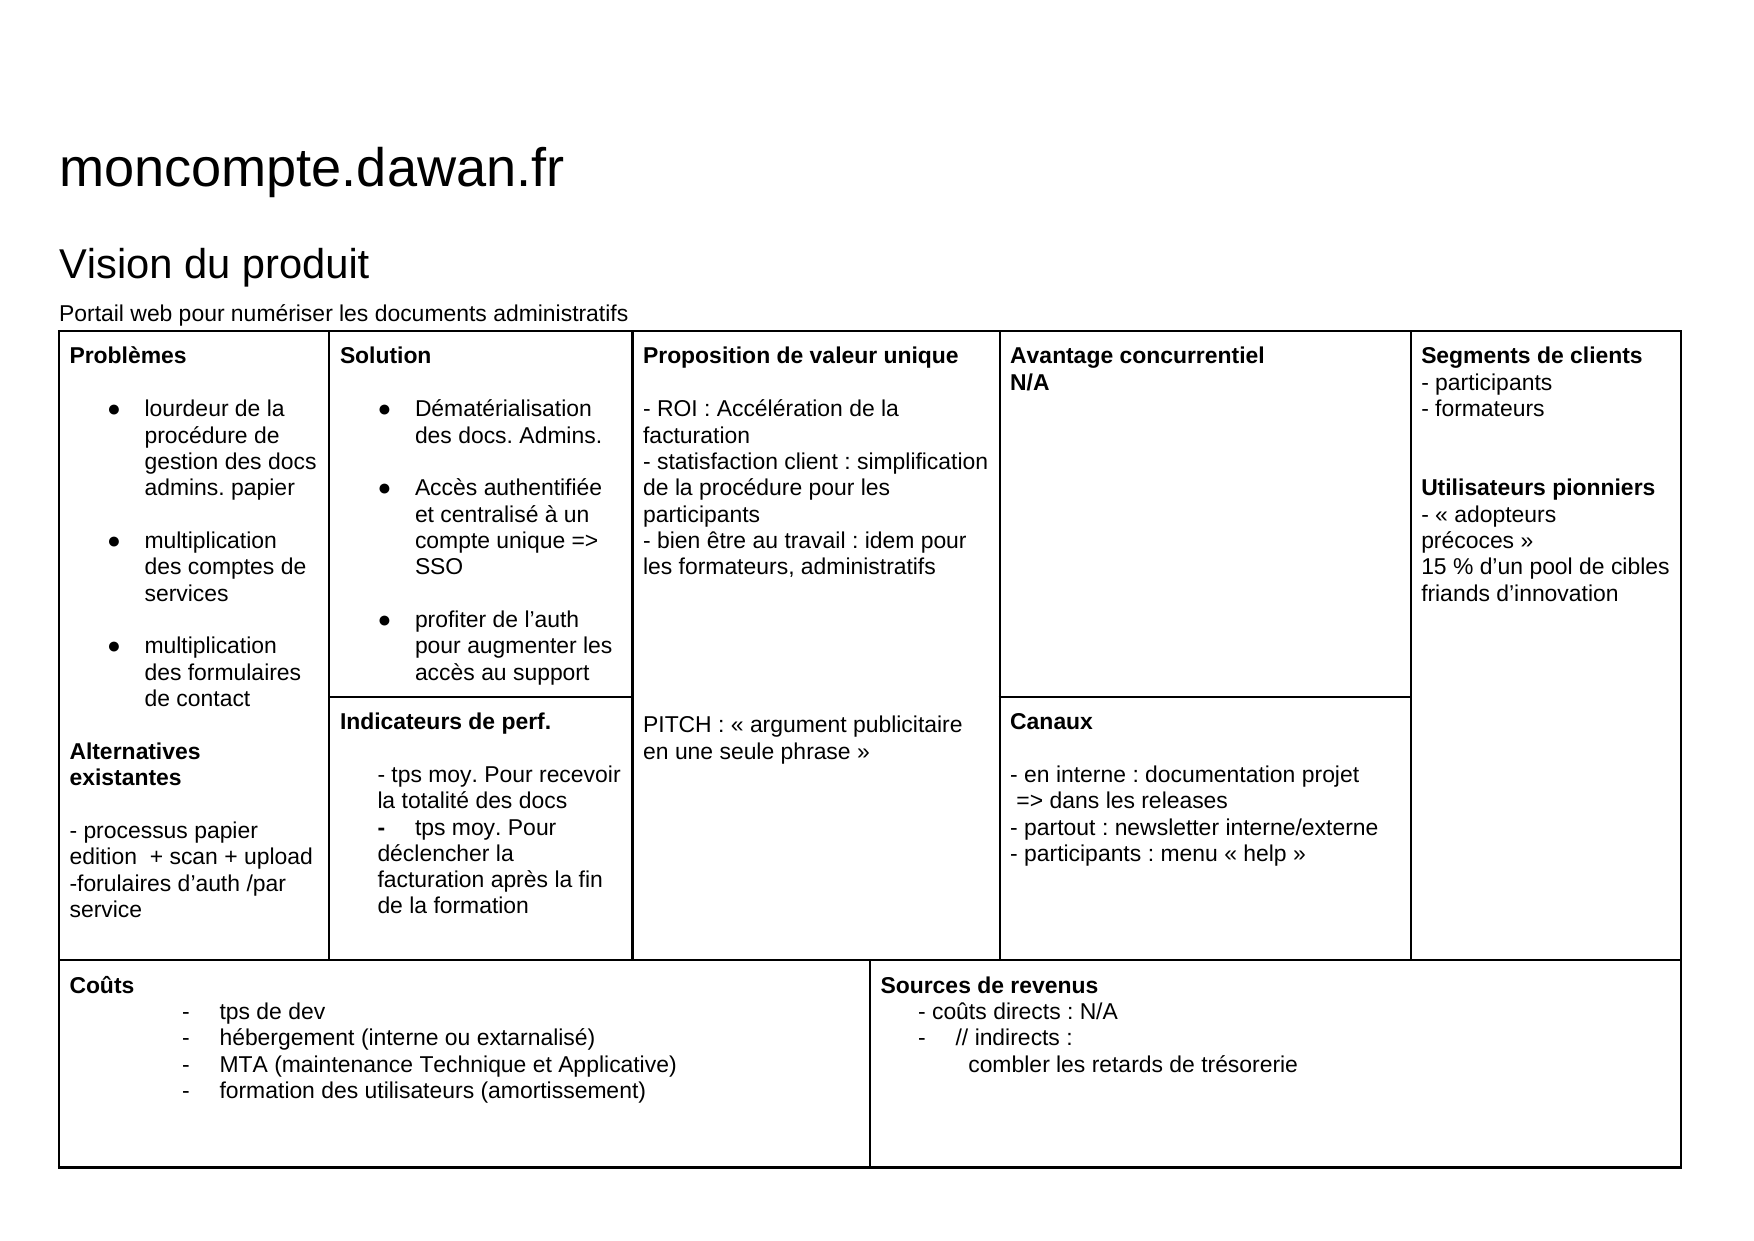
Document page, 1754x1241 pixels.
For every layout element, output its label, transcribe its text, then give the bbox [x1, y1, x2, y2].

table_header Proposition de valeur unique - ROI : Accélération de la facturation - statisfaction client : simplification de la procédure pour les participants - bien être au travail : idem pour les formateurs, administratifs PITCH : « argument publicitaire en une seule phrase » [634, 332, 999, 959]
table_header Problèmes lourdeur de la procédure de gestion des docs admins. papier multiplication des comptes de services multiplication des formulaires de contact Alternatives existantes - processus papier edition + scan + upload -forulaires d’auth /par service [60, 332, 328, 959]
text Portail web pour numériser les documents administratifs [59, 300, 1695, 326]
table_cell Indicateurs de perf. - tps moy. Pour recevoir la totalité des docs tps moy. Pour déclencher la facturation après la fin de la formation [330, 698, 631, 959]
table_header Avantage concurrentiel N/A [1001, 332, 1410, 696]
table_cell Canaux - en interne : documentation projet => dans les releases - partout : newsletter interne/externe - participants : menu « help » [1001, 698, 1410, 959]
table_header Segments de clients - participants - formateurs Utilisateurs pionniers - « adopteurs précoces » 15 % d’un pool de cibles friands d’innovation [1412, 332, 1680, 959]
title moncompte.dawan.fr [59, 135, 1695, 198]
subtitle Vision du produit [59, 239, 1695, 287]
table_header Solution Dématérialisation des docs. Admins. Accès authentifiée et centralisé à un compte unique => SSO profiter de l’auth pour augmenter les accès au support [330, 332, 631, 696]
table_cell Sources de revenus - coûts directs : N/A // indirects : combler les retards de trésorerie [871, 961, 1680, 1166]
table_cell Coûts tps de dev hébergement (interne ou extarnalisé) MTA (maintenance Technique et Applicative) formation des utilisateurs (amortissement) [60, 961, 869, 1166]
